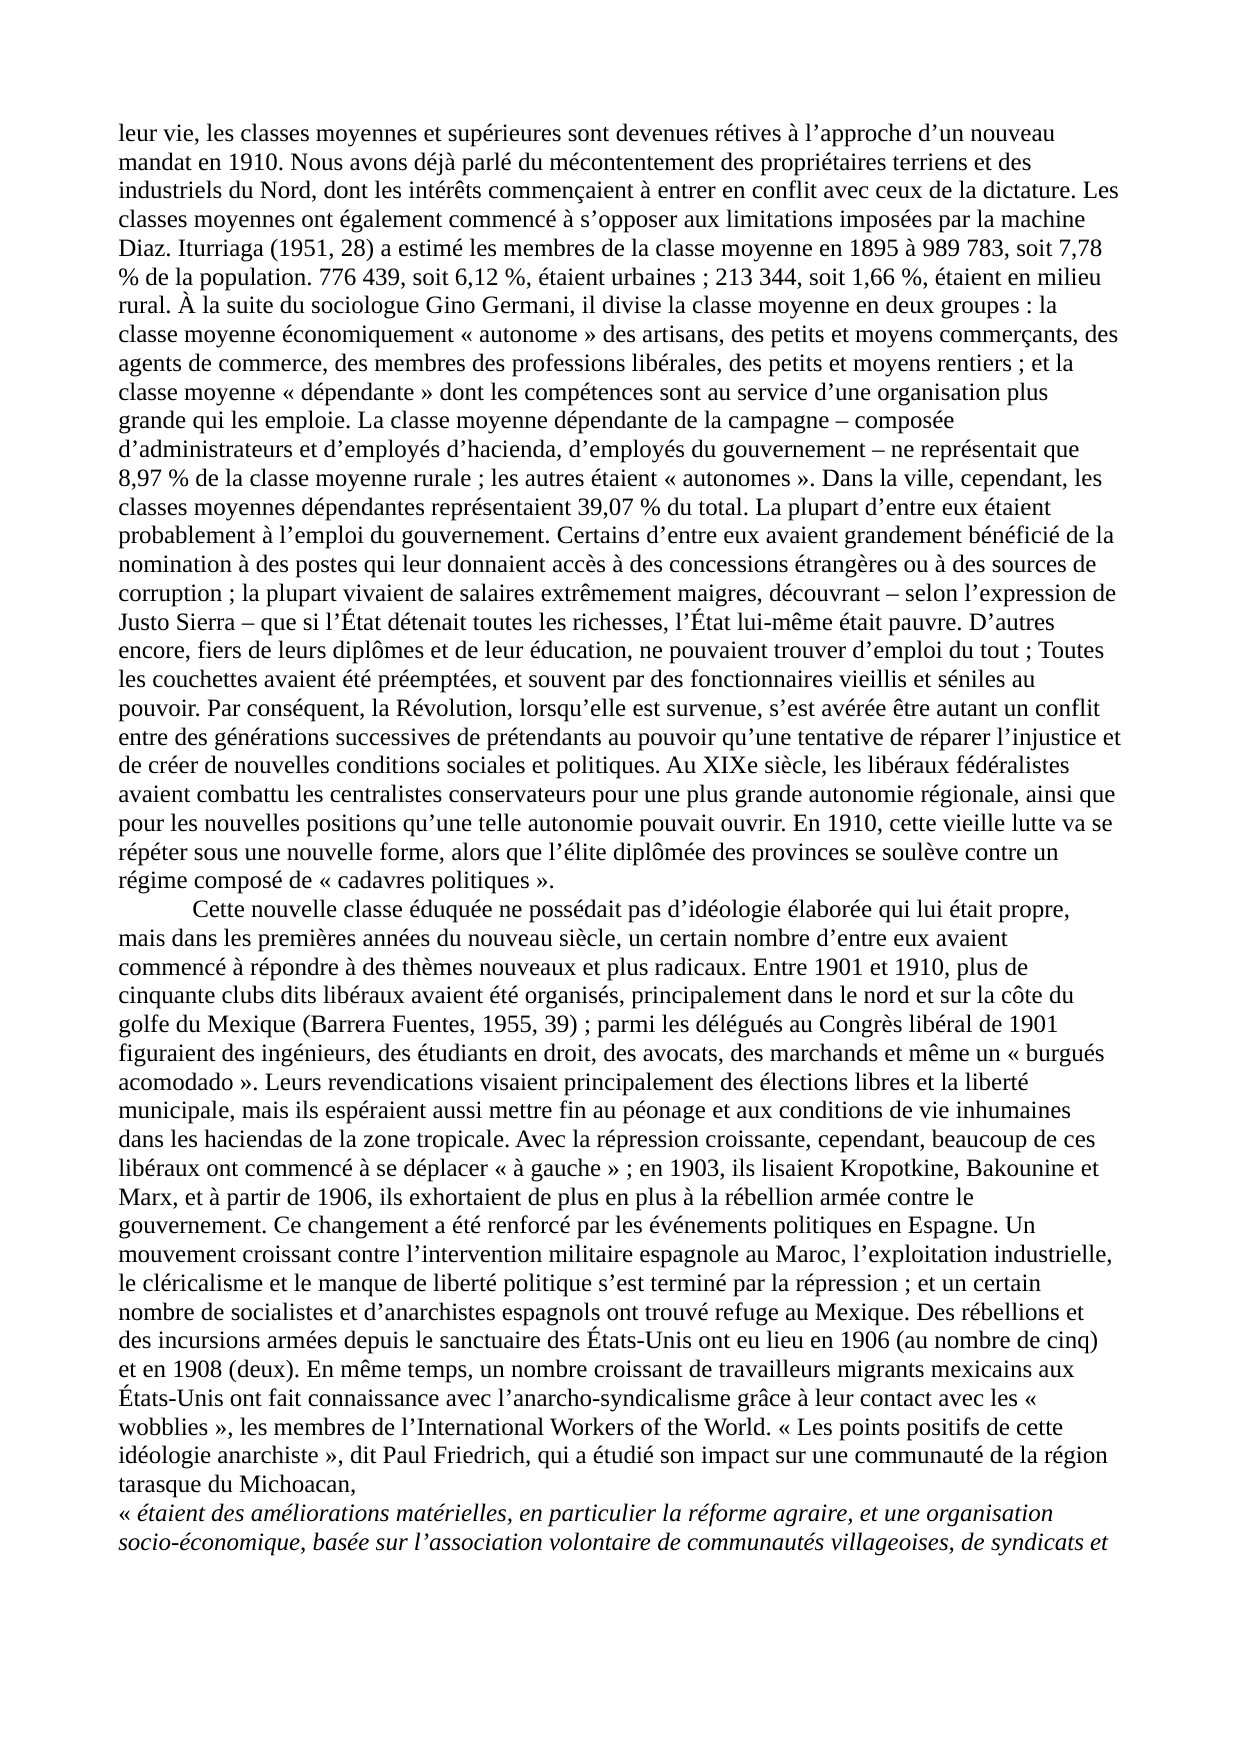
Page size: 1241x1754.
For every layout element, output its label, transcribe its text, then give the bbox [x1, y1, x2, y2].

text leur vie, les classes moyennes et supérieures sont devenues rétives à l’approche d’un nouveau mandat en 1910. Nous avons déjà parlé du mécontentement des propriétaires terriens et des industriels du Nord, dont les intérêts commençaient à entrer en conflit avec ceux de la dictature. Les classes moyennes ont également commencé à s’opposer aux limitations imposées par la machine Diaz. Iturriaga (1951, 28) a estimé les membres de la classe moyenne en 1895 à 989 783, soit 7,78 % de la population. 776 439, soit 6,12 %, étaient urbaines ; 213 344, soit 1,66 %, étaient en milieu rural. À la suite du sociologue Gino Germani, il divise la classe moyenne en deux groupes : la classe moyenne économiquement « autonome » des artisans, des petits et moyens commerçants, des agents de commerce, des membres des professions libérales, des petits et moyens rentiers ; et la classe moyenne « dépendante » dont les compétences sont au service d’une organisation plus grande qui les emploie. La classe moyenne dépendante de la campagne – composée d’administrateurs et d’employés d’hacienda, d’employés du gouvernement – ne représentait que 8,97 % de la classe moyenne rurale ; les autres étaient « autonomes ». Dans la ville, cependant, les classes moyennes dépendantes représentaient 39,07 % du total. La plupart d’entre eux étaient probablement à l’emploi du gouvernement. Certains d’entre eux avaient grandement bénéficié de la nomination à des postes qui leur donnaient accès à des concessions étrangères ou à des sources de corruption ; la plupart vivaient de salaires extrêmement maigres, découvrant – selon l’expression de Justo Sierra – que si l’État détenait toutes les richesses, l’État lui-même était pauvre. D’autres encore, fiers de leurs diplômes et de leur éducation, ne pouvaient trouver d’emploi du tout ; Toutes les couchettes avaient été préemptées, et souvent par des fonctionnaires vieillis et séniles au pouvoir. Par conséquent, la Révolution, lorsqu’elle est survenue, s’est avérée être autant un conflit entre des générations successives de prétendants au pouvoir qu’une tentative de réparer l’injustice et de créer de nouvelles conditions sociales et politiques. Au XIXe siècle, les libéraux fédéralistes avaient combattu les centralistes conservateurs pour une plus grande autonomie régionale, ainsi que pour les nouvelles positions qu’une telle autonomie pouvait ouvrir. En 1910, cette vieille lutte va se répéter sous une nouvelle forme, alors que l’élite diplômée des provinces se soulève contre un régime composé de « cadavres politiques ». [118, 118, 1122, 894]
text « étaient des améliorations matérielles, en particulier la réforme agraire, et une organisation socio-économique, basée sur l’association volontaire de communautés villageoises, de syndicats et [118, 1498, 1122, 1556]
text Cette nouvelle classe éduquée ne possédait pas d’idéologie élaborée qui lui était propre, mais dans les premières années du nouveau siècle, un certain nombre d’entre eux avaient commencé à répondre à des thèmes nouveaux et plus radicaux. Entre 1901 et 1910, plus de cinquante clubs dits libéraux avaient été organisés, principalement dans le nord et sur la côte du golfe du Mexique (Barrera Fuentes, 1955, 39) ; parmi les délégués au Congrès libéral de 1901 figuraient des ingénieurs, des étudiants en droit, des avocats, des marchands et même un « burgués acomodado ». Leurs revendications visaient principalement des élections libres et la liberté municipale, mais ils espéraient aussi mettre fin au péonage et aux conditions de vie inhumaines dans les haciendas de la zone tropicale. Avec la répression croissante, cependant, beaucoup de ces libéraux ont commencé à se déplacer « à gauche » ; en 1903, ils lisaient Kropotkine, Bakounine et Marx, et à partir de 1906, ils exhortaient de plus en plus à la rébellion armée contre le gouvernement. Ce changement a été renforcé par les événements politiques en Espagne. Un mouvement croissant contre l’intervention militaire espagnole au Maroc, l’exploitation industrielle, le cléricalisme et le manque de liberté politique s’est terminé par la répression ; et un certain nombre de socialistes et d’anarchistes espagnols ont trouvé refuge au Mexique. Des rébellions et des incursions armées depuis le sanctuaire des États-Unis ont eu lieu en 1906 (au nombre de cinq) et en 1908 (deux). En même temps, un nombre croissant de travailleurs migrants mexicains aux États-Unis ont fait connaissance avec l’anarcho-syndicalisme grâce à leur contact avec les « wobblies », les membres de l’International Workers of the World. « Les points positifs de cette idéologie anarchiste », dit Paul Friedrich, qui a étudié son impact sur une communauté de la région tarasque du Michoacan, [118, 894, 1122, 1498]
